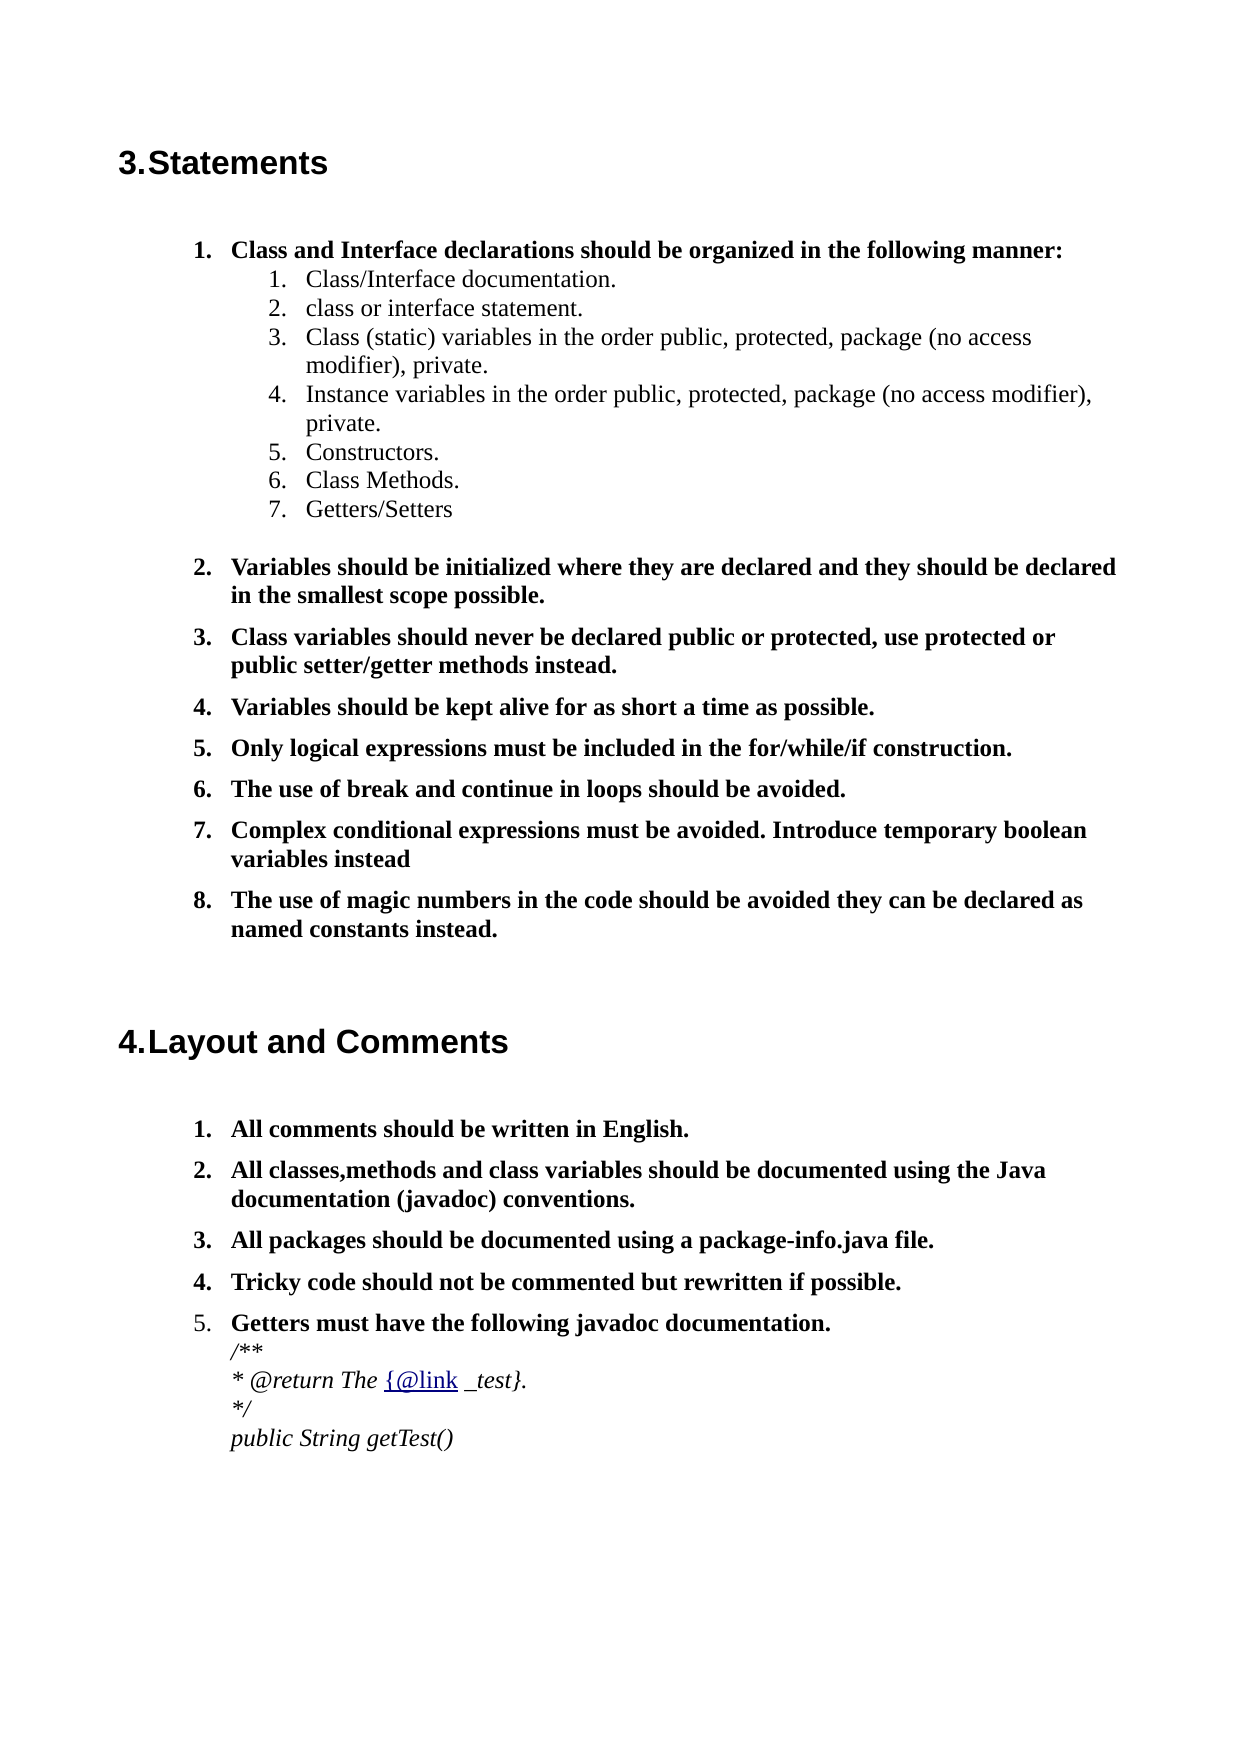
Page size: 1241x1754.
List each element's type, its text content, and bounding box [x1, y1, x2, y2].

list Class/Interface documentation. [268, 264, 1122, 293]
list All packages should be documented using a package-info.java file. [193, 1225, 1122, 1254]
list Only logical expressions must be included in the for/while/if construction. [193, 733, 1122, 762]
list Variables should be kept alive for as short a time as possible. [193, 692, 1122, 721]
list Class and Interface declarations should be organized in the following manner: [193, 236, 1122, 264]
list Class (static) variables in the order public, protected, package (no access modifier), private. [268, 322, 1122, 379]
list Getters must have the following javadoc documentation. /** * @return The {@link _test}. */ public String getTest() [193, 1308, 1122, 1452]
subtitle Layout and Comments [118, 1022, 1122, 1060]
subtitle Statements [118, 143, 1122, 182]
list class or interface statement. [268, 293, 1122, 322]
list The use of magic numbers in the code should be avoided they can be declared as named constants instead. [193, 886, 1122, 943]
list Class Methods. [268, 466, 1122, 494]
list Complex conditional expressions must be avoided. Introduce temporary boolean variables instead [193, 816, 1122, 873]
list The use of break and continue in loops should be avoided. [193, 774, 1122, 803]
list Constructors. [268, 437, 1122, 466]
list Getters/Setters [268, 494, 1122, 523]
list Variables should be initialized where they are declared and they should be declared in the smallest scope possible. [193, 552, 1122, 609]
list Tricky code should not be commented but rewritten if possible. [193, 1267, 1122, 1295]
list Class variables should never be declared public or protected, use protected or public setter/getter methods instead. [193, 622, 1122, 679]
list All classes,methods and class variables should be documented using the Java documentation (javadoc) conventions. [193, 1155, 1122, 1213]
list Instance variables in the order public, protected, package (no access modifier), private. [268, 379, 1122, 437]
list All comments should be written in English. [193, 1114, 1122, 1143]
